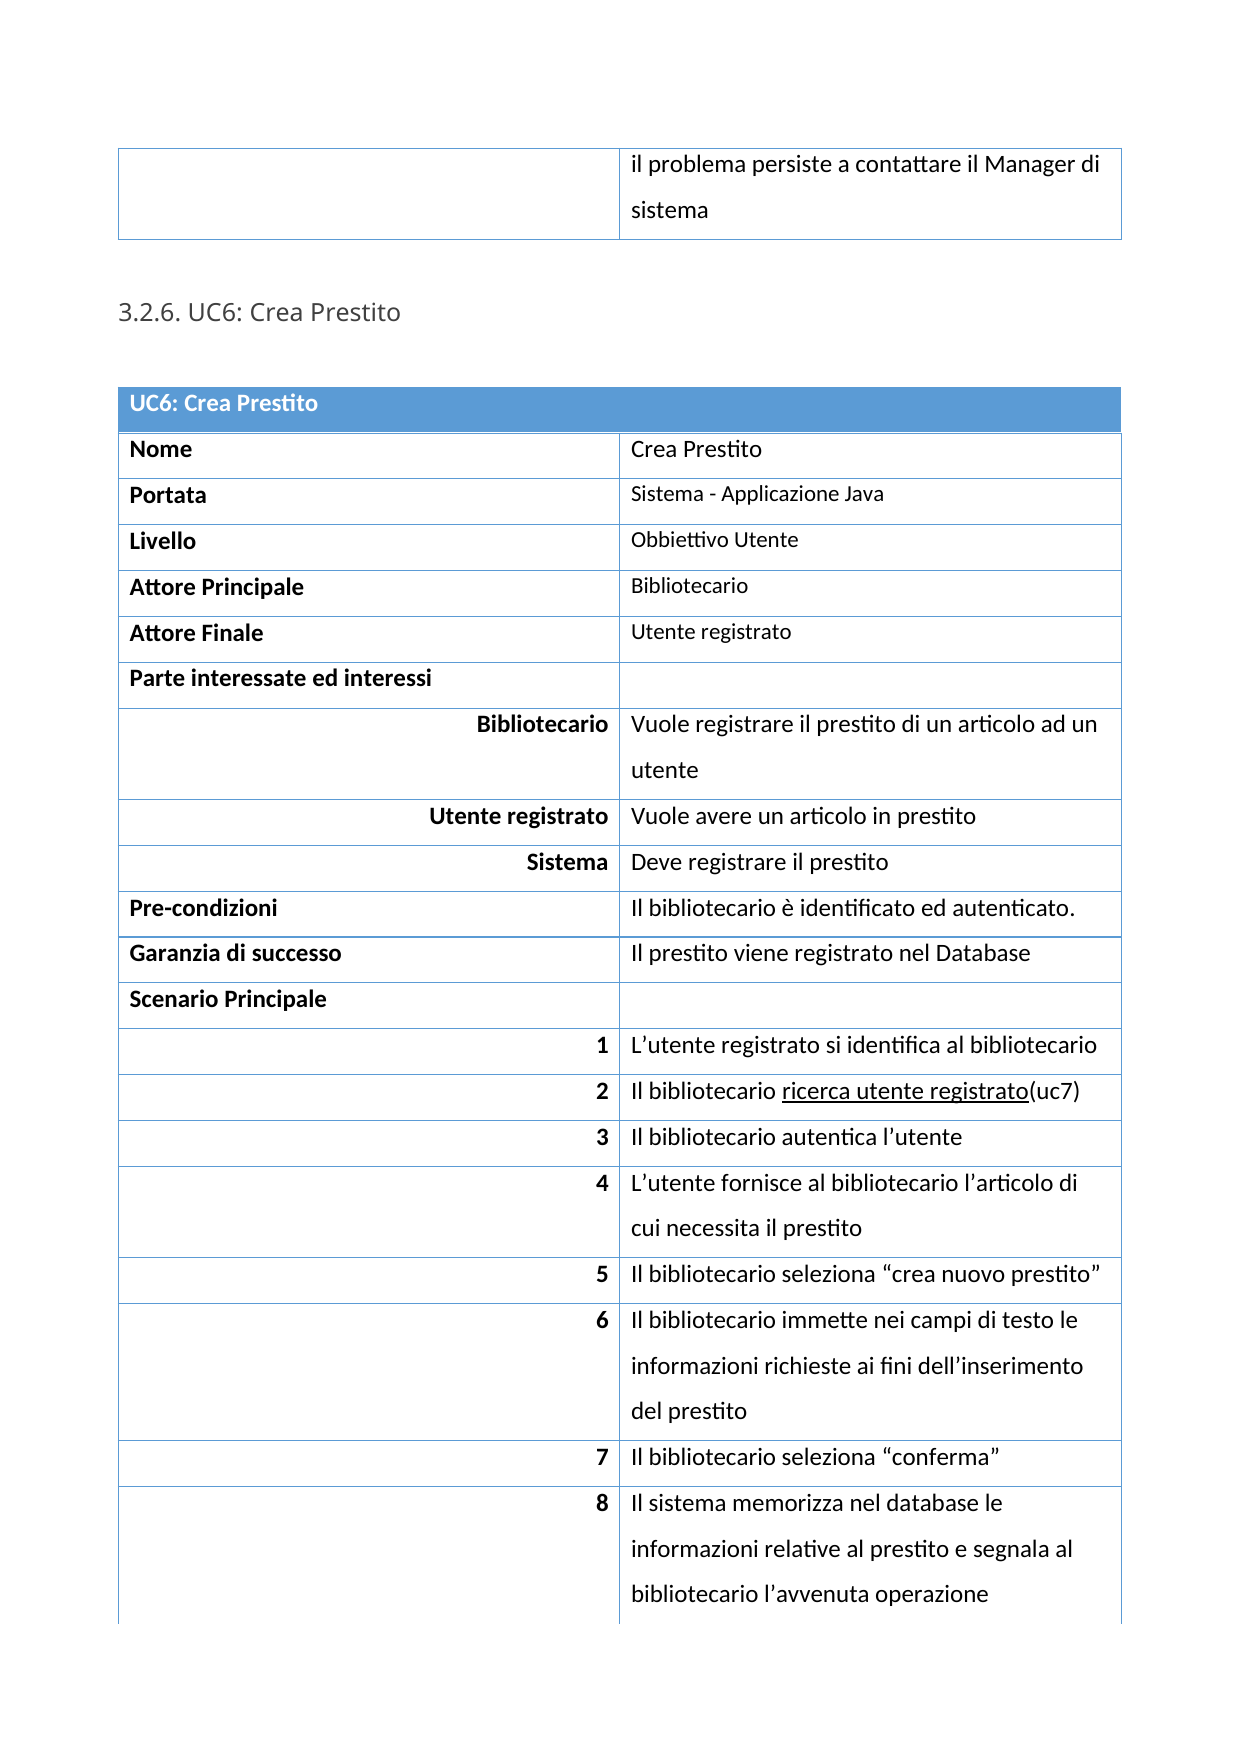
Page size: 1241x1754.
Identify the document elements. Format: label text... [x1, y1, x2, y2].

table_cell Portata [119, 479, 619, 524]
table_cell Il bibliotecario seleziona “crea nuovo prestito” [620, 1258, 1121, 1303]
table_cell Nome [119, 434, 619, 478]
table_cell Deve registrare il prestito [620, 846, 1121, 891]
table_cell Utente registrato [119, 800, 619, 845]
table_cell 7 [119, 1441, 619, 1486]
table_cell Il bibliotecario immette nei campi di testo le informazioni richieste ai fini dell’inserimento del prestito [620, 1304, 1121, 1440]
table_cell Vuole avere un articolo in prestito [620, 800, 1121, 845]
table_cell Il sistema memorizza nel database le informazioni relative al prestito e segnala al bibliotecario l’avvenuta operazione [620, 1487, 1121, 1623]
table_header UC6: Crea Prestito [119, 388, 1121, 432]
table_cell Il bibliotecario è identificato ed autenticato. [620, 892, 1121, 936]
table_cell Pre-condizioni [119, 892, 619, 936]
table_cell Il prestito viene registrato nel Database [620, 938, 1121, 982]
table_cell Vuole registrare il prestito di un articolo ad un utente [620, 709, 1121, 799]
table_cell [620, 983, 1121, 1028]
table_cell Parte interessate ed interessi [119, 663, 619, 707]
table_cell [620, 663, 1121, 707]
table_cell 8 [119, 1487, 619, 1623]
table_cell 2 [119, 1075, 619, 1120]
table_cell 3 [119, 1121, 619, 1166]
table_cell Sistema - Applicazione Java [620, 479, 1121, 524]
table_cell 4 [119, 1167, 619, 1257]
table_cell Livello [119, 525, 619, 570]
table_cell Attore Finale [119, 617, 619, 662]
table_cell Bibliotecario [620, 571, 1121, 616]
table_cell L’utente fornisce al bibliotecario l’articolo di cui necessita il prestito [620, 1167, 1121, 1257]
table_cell Obbiettivo Utente [620, 525, 1121, 570]
table_cell Attore Principale [119, 571, 619, 616]
table_cell Il bibliotecario seleziona “conferma” [620, 1441, 1121, 1486]
table_cell L’utente registrato si identifica al bibliotecario [620, 1029, 1121, 1074]
subtitle 3.2.6. UC6: Crea Prestito [118, 294, 1122, 328]
table_cell Garanzia di successo [119, 938, 619, 982]
table_cell Crea Prestito [620, 434, 1121, 478]
table_cell [119, 149, 619, 239]
table_cell 5 [119, 1258, 619, 1303]
table_cell Il bibliotecario autentica l’utente [620, 1121, 1121, 1166]
table_cell 6 [119, 1304, 619, 1440]
table_cell 1 [119, 1029, 619, 1074]
table_cell il problema persiste a contattare il Manager di sistema [620, 149, 1121, 239]
table_cell Il bibliotecario ricerca utente registrato(uc7) [620, 1075, 1121, 1120]
table_cell Utente registrato [620, 617, 1121, 662]
table_cell Sistema [119, 846, 619, 891]
table_cell Bibliotecario [119, 709, 619, 799]
table_cell Scenario Principale [119, 983, 619, 1028]
